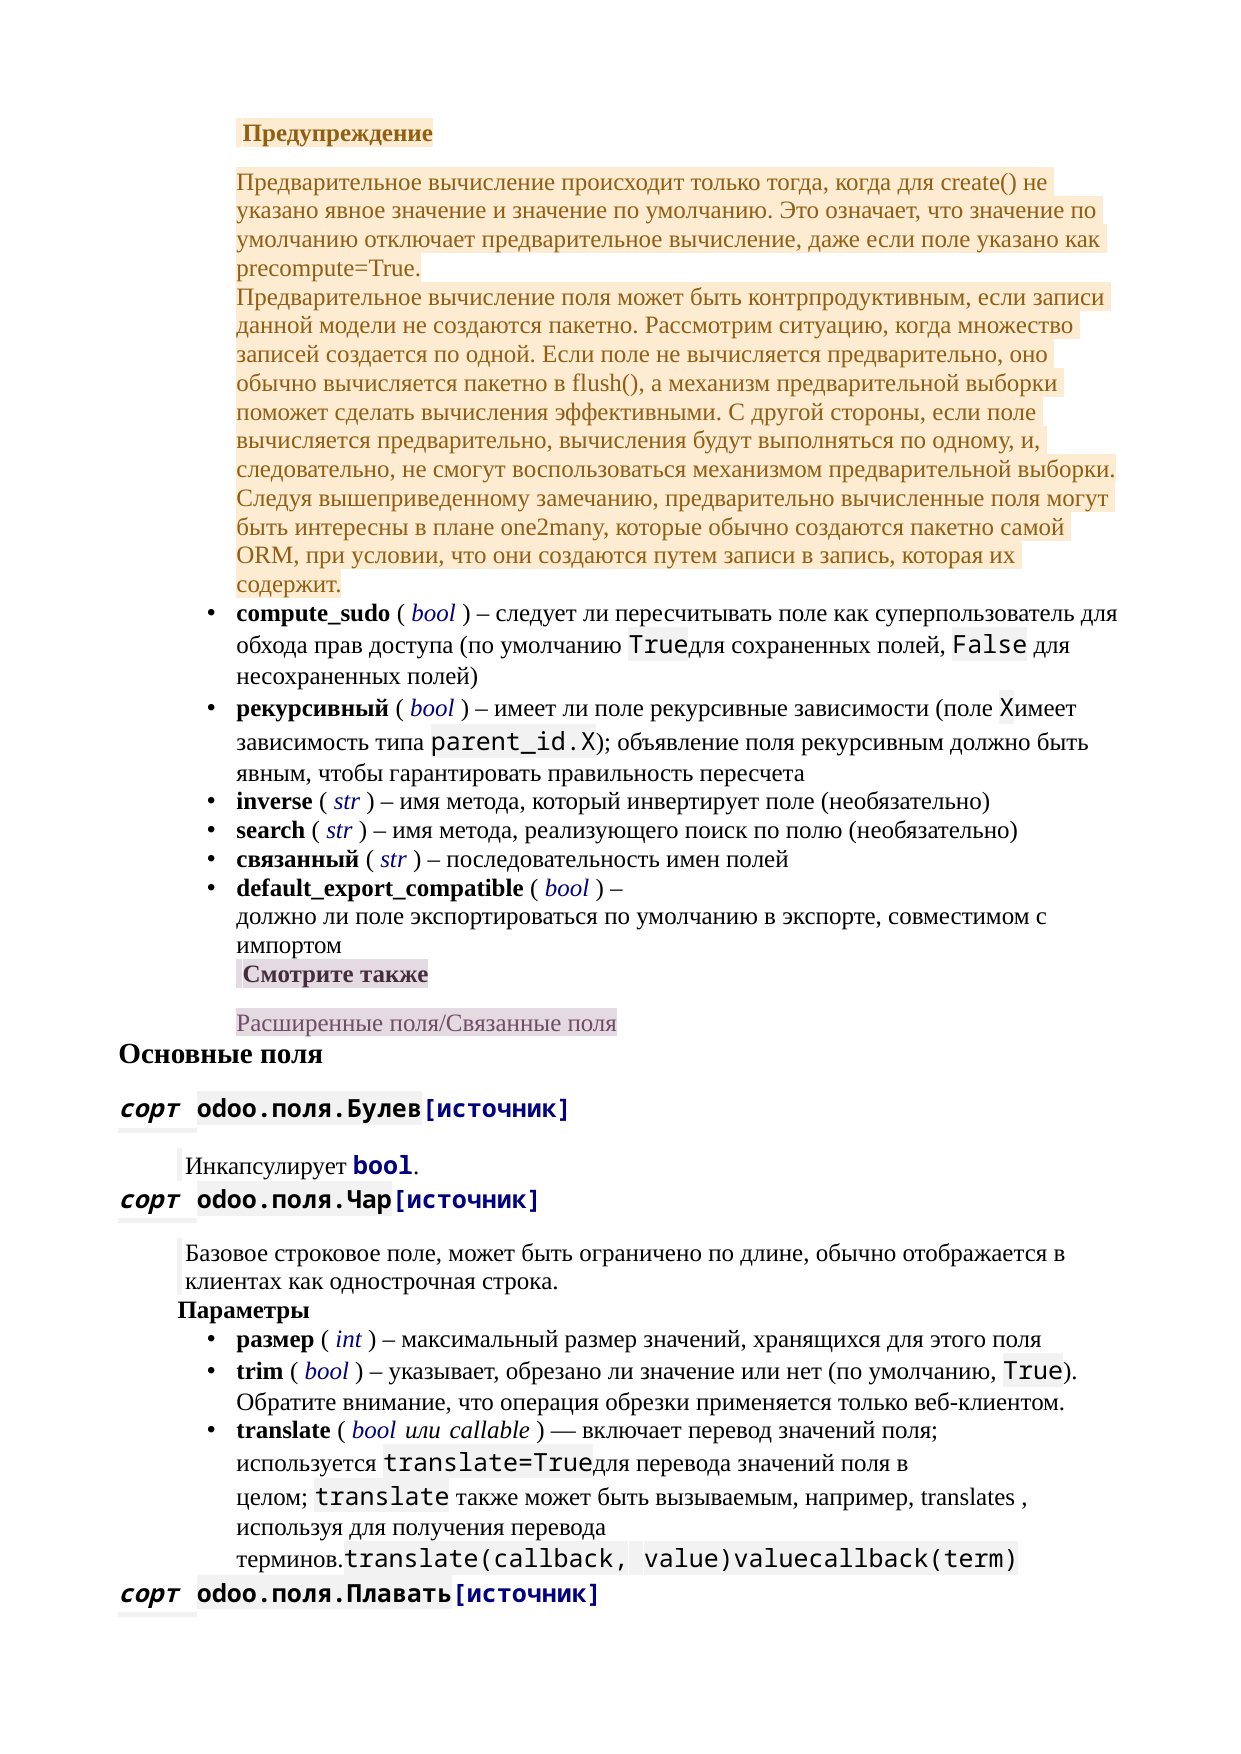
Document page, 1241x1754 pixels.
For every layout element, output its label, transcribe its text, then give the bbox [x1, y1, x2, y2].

list Смотрите также [236, 959, 1122, 988]
list Расширенные поля/Связанные поля [236, 1008, 1122, 1036]
list должно ли поле экспортироваться по умолчанию в экспорте, совместимом с импортом [236, 901, 1122, 959]
list Инкапсулирует bool. [177, 1147, 1122, 1181]
list search ( str ) – имя метода, реализующего поиск по полю (необязательно) [236, 815, 1122, 844]
list Базовое строковое поле, может быть ограничено по длине, обычно отображается в клиентах как однострочная строка. [182, 1238, 1122, 1295]
list compute_sudo ( bool ) – следует ли пересчитывать поле как суперпользователь для обхода прав доступа (по умолчанию Trueдля сохраненных полей, False для несохраненных полей) [236, 598, 1122, 689]
list Предварительное вычисление происходит только тогда, когда для create() не указано явное значение и значение по умолчанию. Это означает, что значение по умолчанию отключает предварительное вычисление, даже если поле указано как precompute=True. [236, 167, 1122, 282]
list trim ( bool ) – указывает, обрезано ли значение или нет (по умолчанию, True). Обратите внимание, что операция обрезки применяется только веб-клиентом. [236, 1353, 1122, 1416]
subtitle сорт odoo.поля.Чар[источник] [118, 1181, 1122, 1223]
list translate ( bool или callable ) — включает перевод значений поля; используется translate=Trueдля перевода значений поля в целом; translate также может быть вызываемым, например, translates , используя для получения перевода терминов.translate(callback, value)valuecallback(term) [236, 1416, 1122, 1575]
subtitle сорт odoo.поля.Булев[источник] [118, 1091, 1122, 1133]
list размер ( int ) – максимальный размер значений, хранящихся для этого поля [236, 1324, 1122, 1353]
list Следуя вышеприведенному замечанию, предварительно вычисленные поля могут быть интересны в плане one2many, которые обычно создаются пакетно самой ORM, при условии, что они создаются путем записи в запись, которая их содержит. [236, 483, 1122, 598]
subtitle сорт odoo.поля.Плавать[источник] [118, 1575, 1122, 1617]
list default_export_compatible ( bool ) – [236, 873, 1122, 901]
subtitle Основные поля [118, 1036, 1122, 1070]
subtitle Параметры [177, 1295, 1122, 1324]
list Предупреждение [236, 118, 1122, 147]
list inverse ( str ) – имя метода, который инвертирует поле (необязательно) [236, 786, 1122, 815]
list Предварительное вычисление поля может быть контрпродуктивным, если записи данной модели не создаются пакетно. Рассмотрим ситуацию, когда множество записей создается по одной. Если поле не вычисляется предварительно, оно обычно вычисляется пакетно в flush(), а механизм предварительной выборки поможет сделать вычисления эффективными. С другой стороны, если поле вычисляется предварительно, вычисления будут выполняться по одному, и, следовательно, не смогут воспользоваться механизмом предварительной выборки. [236, 282, 1122, 483]
list связанный ( str ) – последовательность имен полей [236, 844, 1122, 873]
list рекурсивный ( bool ) – имеет ли поле рекурсивные зависимости (поле Xимеет зависимость типа parent_id.X); объявление поля рекурсивным должно быть явным, чтобы гарантировать правильность пересчета [236, 689, 1122, 786]
